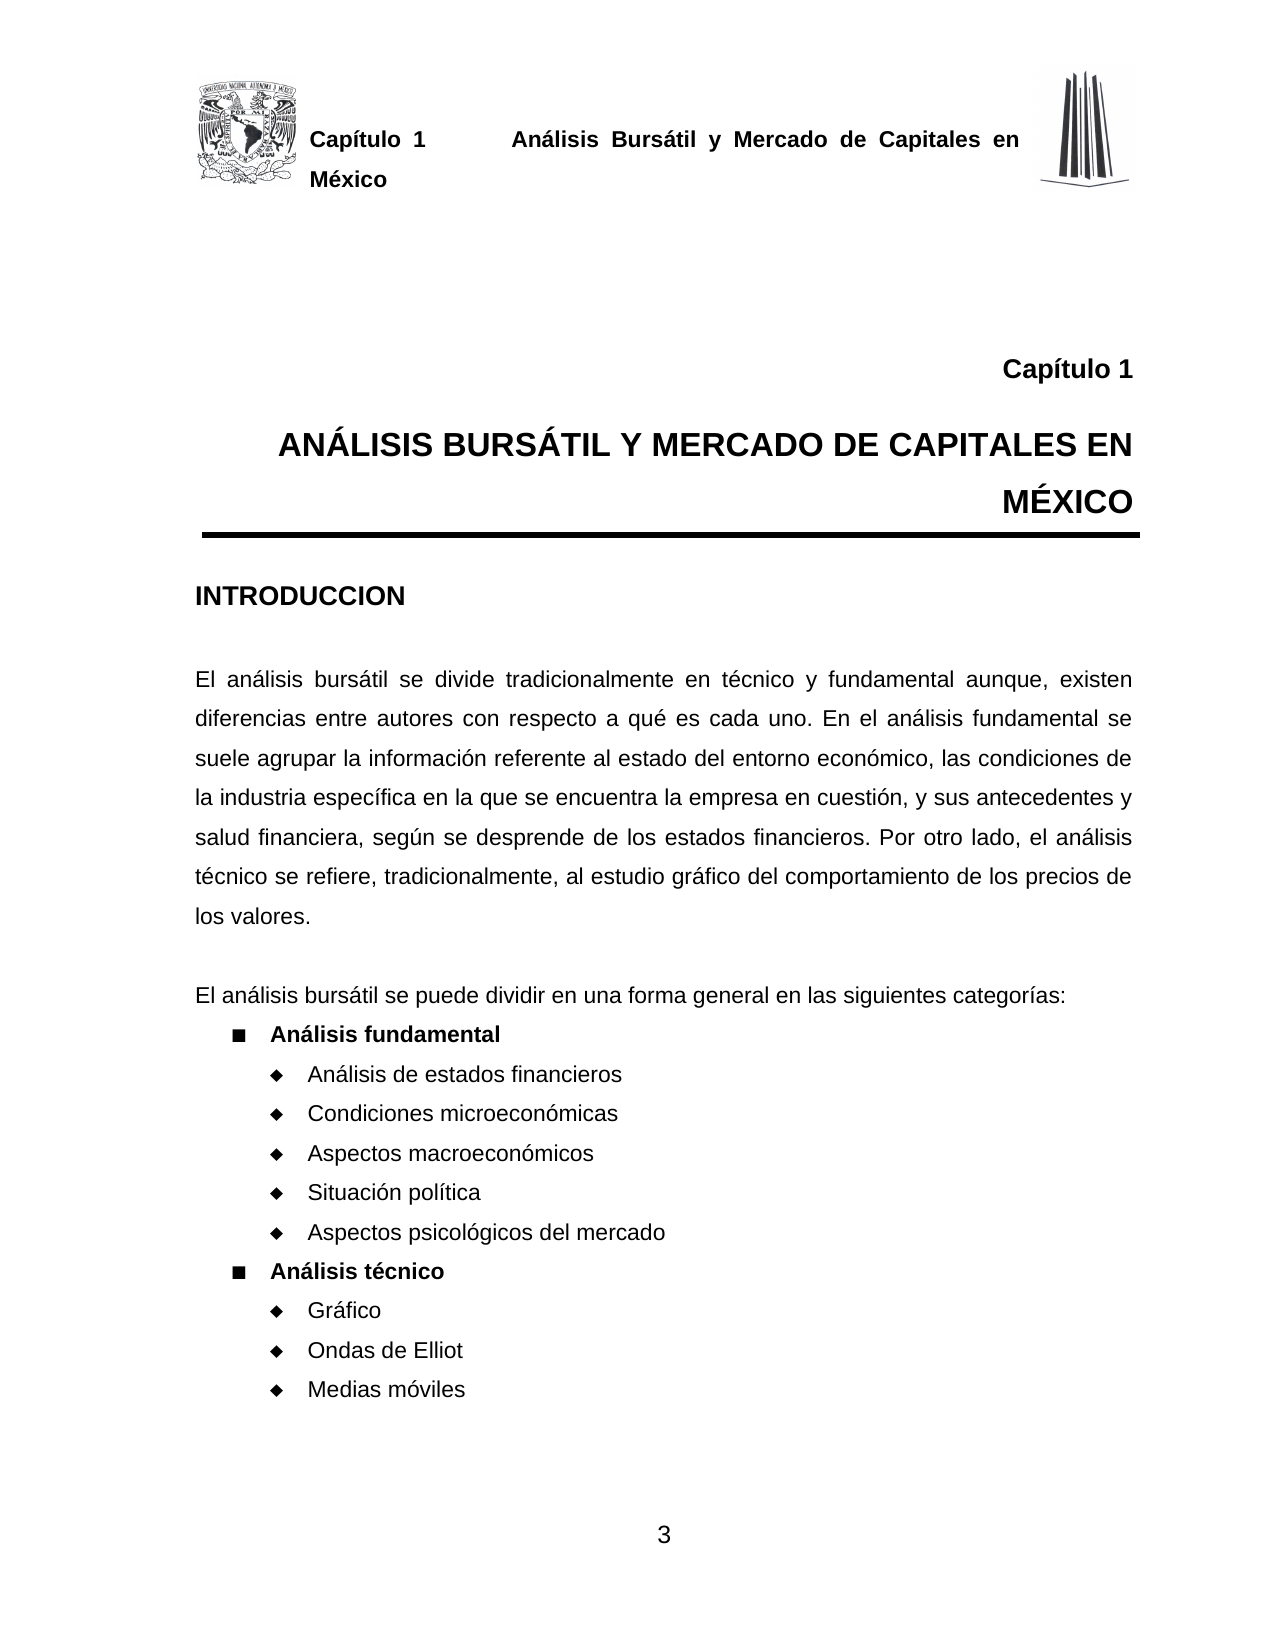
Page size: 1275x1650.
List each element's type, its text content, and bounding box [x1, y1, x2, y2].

list Situación política [270, 1179, 1133, 1205]
text ANÁLISIS BURSÁTIL Y MERCADO DE CAPITALES EN MÉXICO [195, 425, 1133, 521]
list Aspectos macroeconómicos [270, 1139, 1133, 1166]
list Análisis de estados financieros [270, 1061, 1133, 1087]
list Aspectos psicológicos del mercado [270, 1218, 1133, 1245]
text Capítulo 1 [195, 353, 1133, 384]
list Ondas de Elliot [270, 1337, 1133, 1363]
list Gráfico [270, 1297, 1133, 1324]
list Análisis fundamental [232, 1021, 1133, 1047]
text El análisis bursátil se puede dividir en una forma general en las siguientes categorías: [195, 982, 1133, 1008]
text El análisis bursátil se divide tradicionalmente en técnico y fundamental aunque, existen diferencias entre autores con respecto a qué es cada uno. En el análisis fundamental se suele agrupar la información referente al estado del entorno económico, las condiciones de la industria específica en la que se encuentra la empresa en cuestión, y sus antecedentes y salud financiera, según se desprende de los estados financieros. Por otro lado, el análisis técnico se refiere, tradicionalmente, al estudio gráfico del comportamiento de los precios de los valores. [195, 666, 1133, 929]
text INTRODUCCION [195, 579, 1133, 611]
list Medias móviles [270, 1376, 1133, 1403]
list Análisis técnico [232, 1258, 1133, 1284]
picture [1034, 65, 1136, 193]
list Condiciones microeconómicas [270, 1100, 1133, 1126]
